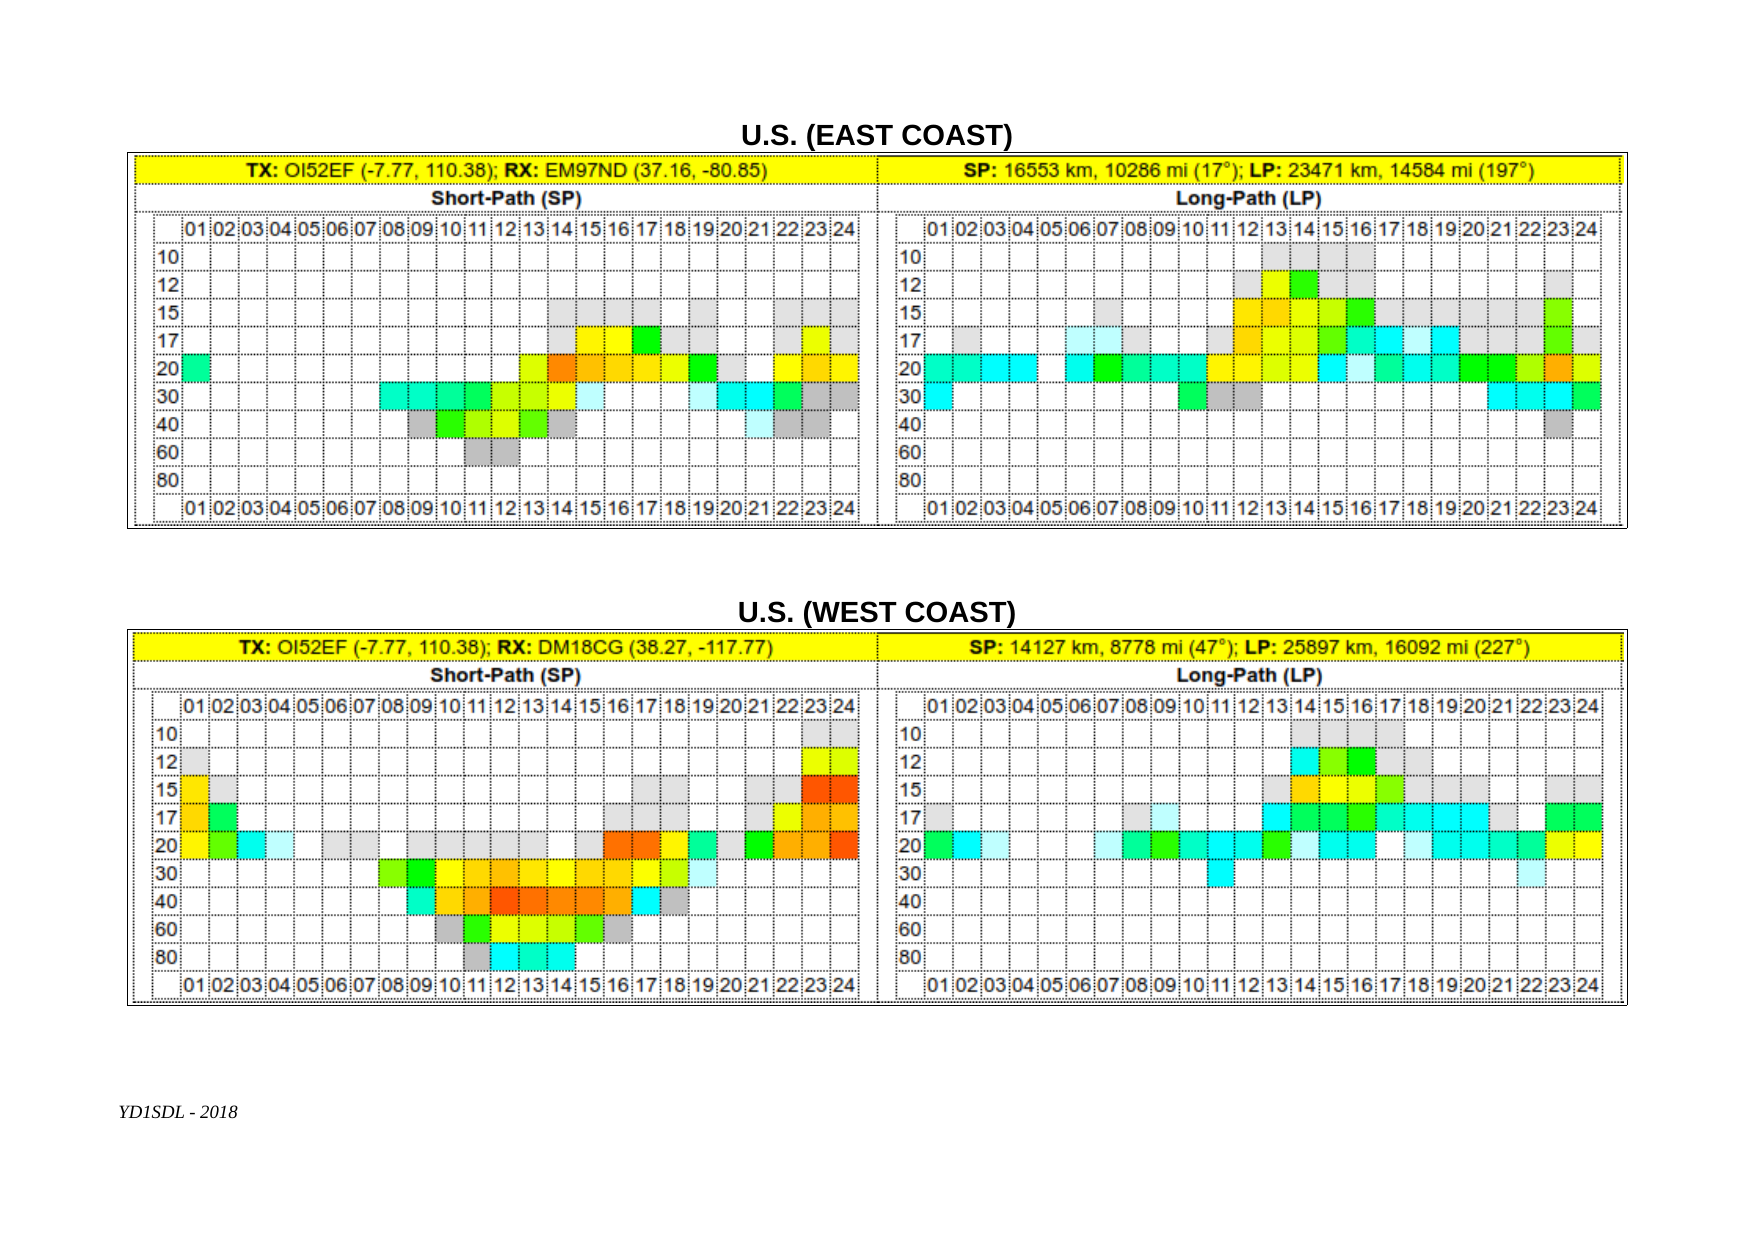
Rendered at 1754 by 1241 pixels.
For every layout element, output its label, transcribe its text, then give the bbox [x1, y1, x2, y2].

text U.S. (EAST COAST) [118, 118, 1636, 152]
text U.S. (WEST COAST) [118, 595, 1636, 629]
picture [130, 631, 1624, 1003]
picture [130, 154, 1624, 526]
